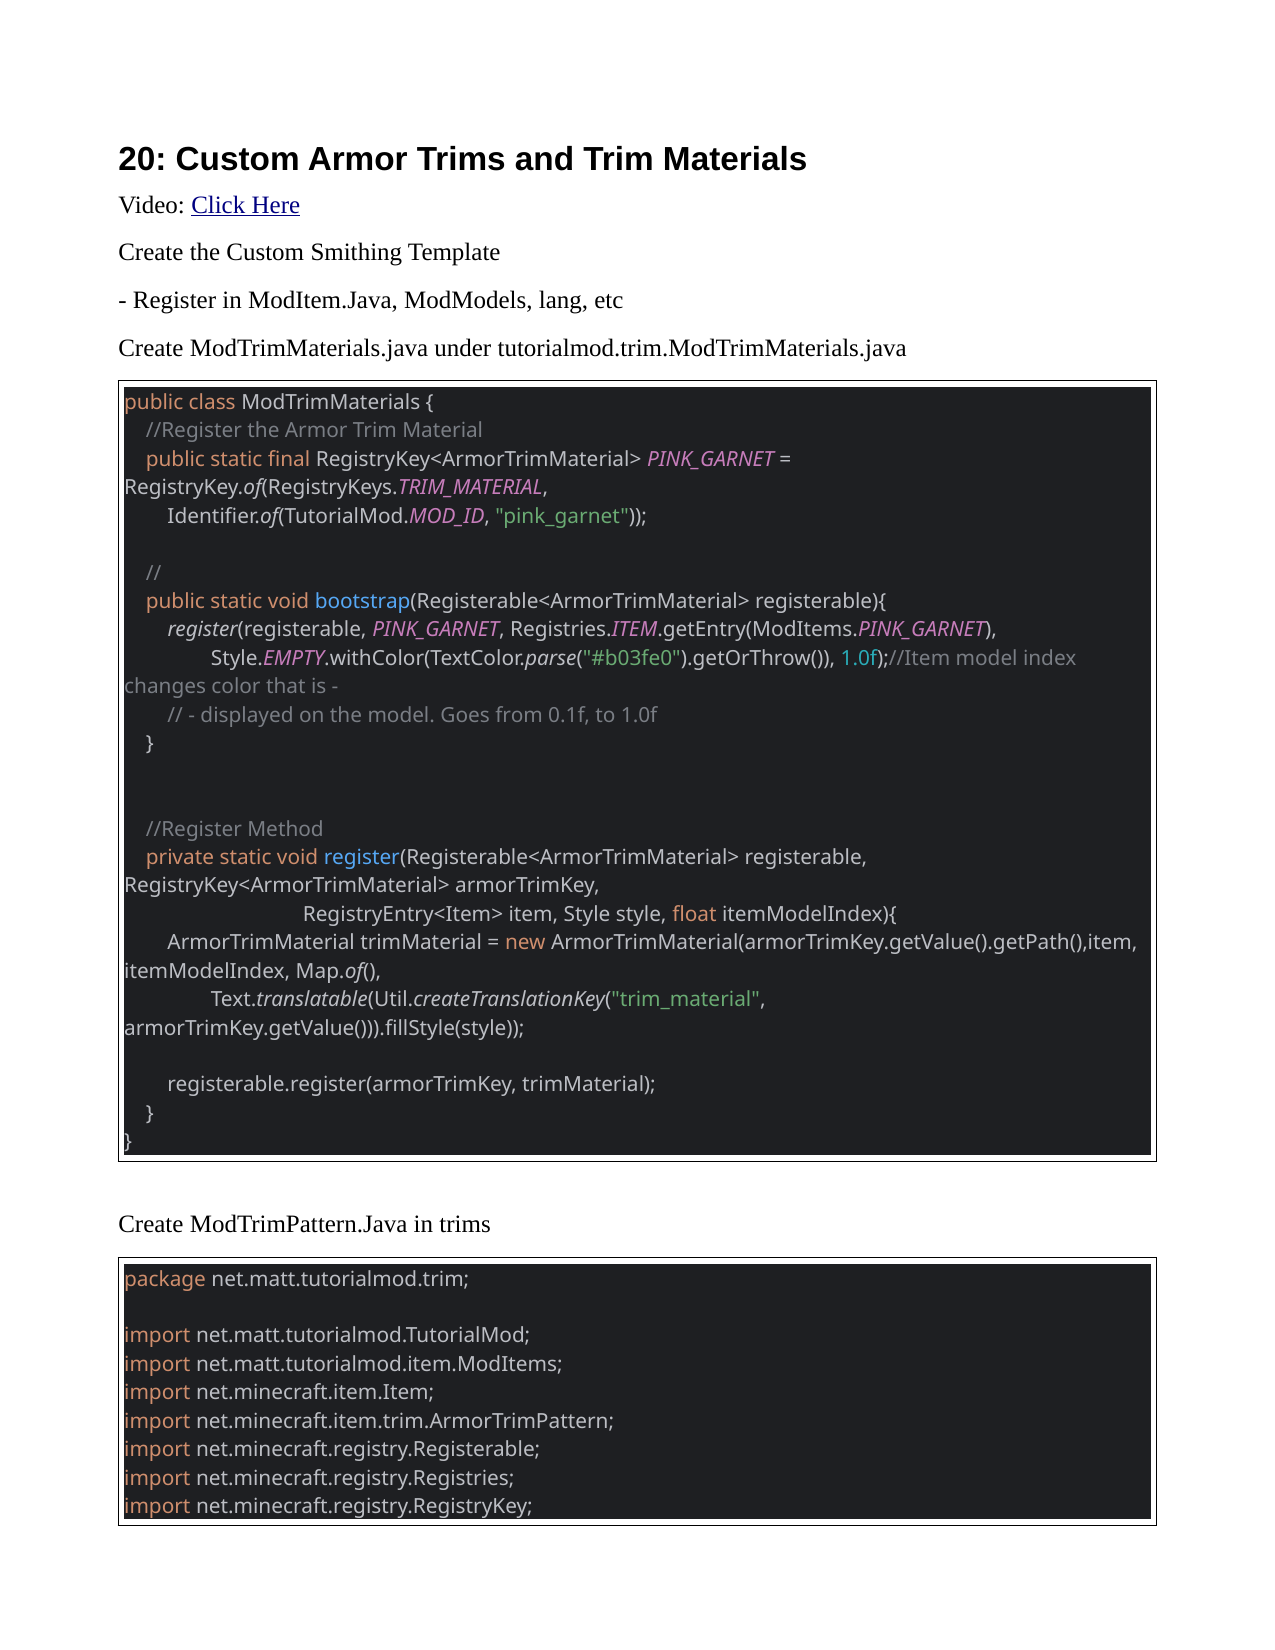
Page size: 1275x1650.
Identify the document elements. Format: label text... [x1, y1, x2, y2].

text - Register in ModItem.Java, ModModels, lang, etc [118, 285, 1157, 314]
table_header public class ModTrimMaterials { //Register the Armor Trim Material public static final RegistryKey<ArmorTrimMaterial> PINK_GARNET = RegistryKey.of(RegistryKeys.TRIM_MATERIAL, Identifier.of(TutorialMod.MOD_ID, "pink_garnet")); // public static void bootstrap(Registerable<ArmorTrimMaterial> registerable){ register(registerable, PINK_GARNET, Registries.ITEM.getEntry(ModItems.PINK_GARNET), Style.EMPTY.withColor(TextColor.parse("#b03fe0").getOrThrow()), 1.0f);//Item model index changes color that is - // - displayed on the model. Goes from 0.1f, to 1.0f } //Register Method private static void register(Registerable<ArmorTrimMaterial> registerable, RegistryKey<ArmorTrimMaterial> armorTrimKey, RegistryEntry<Item> item, Style style, float itemModelIndex){ ArmorTrimMaterial trimMaterial = new ArmorTrimMaterial(armorTrimKey.getValue().getPath(),item, itemModelIndex, Map.of(), Text.translatable(Util.createTranslationKey("trim_material", armorTrimKey.getValue())).fillStyle(style)); registerable.register(armorTrimKey, trimMaterial); } } [119, 381, 1156, 1161]
text Create ModTrimMaterials.java under tutorialmod.trim.ModTrimMaterials.java [118, 333, 1157, 361]
text Video: Click Here [118, 190, 1157, 219]
table_header package net.matt.tutorialmod.trim; import net.matt.tutorialmod.TutorialMod; import net.matt.tutorialmod.item.ModItems; import net.minecraft.item.Item; import net.minecraft.item.trim.ArmorTrimPattern; import net.minecraft.registry.Registerable; import net.minecraft.registry.Registries; import net.minecraft.registry.RegistryKey; [119, 1258, 1156, 1525]
text Create ModTrimPattern.Java in trims [118, 1209, 1157, 1238]
subtitle 20: Custom Armor Trims and Trim Materials [118, 139, 1157, 177]
text Create the Custom Smithing Template [118, 237, 1157, 266]
